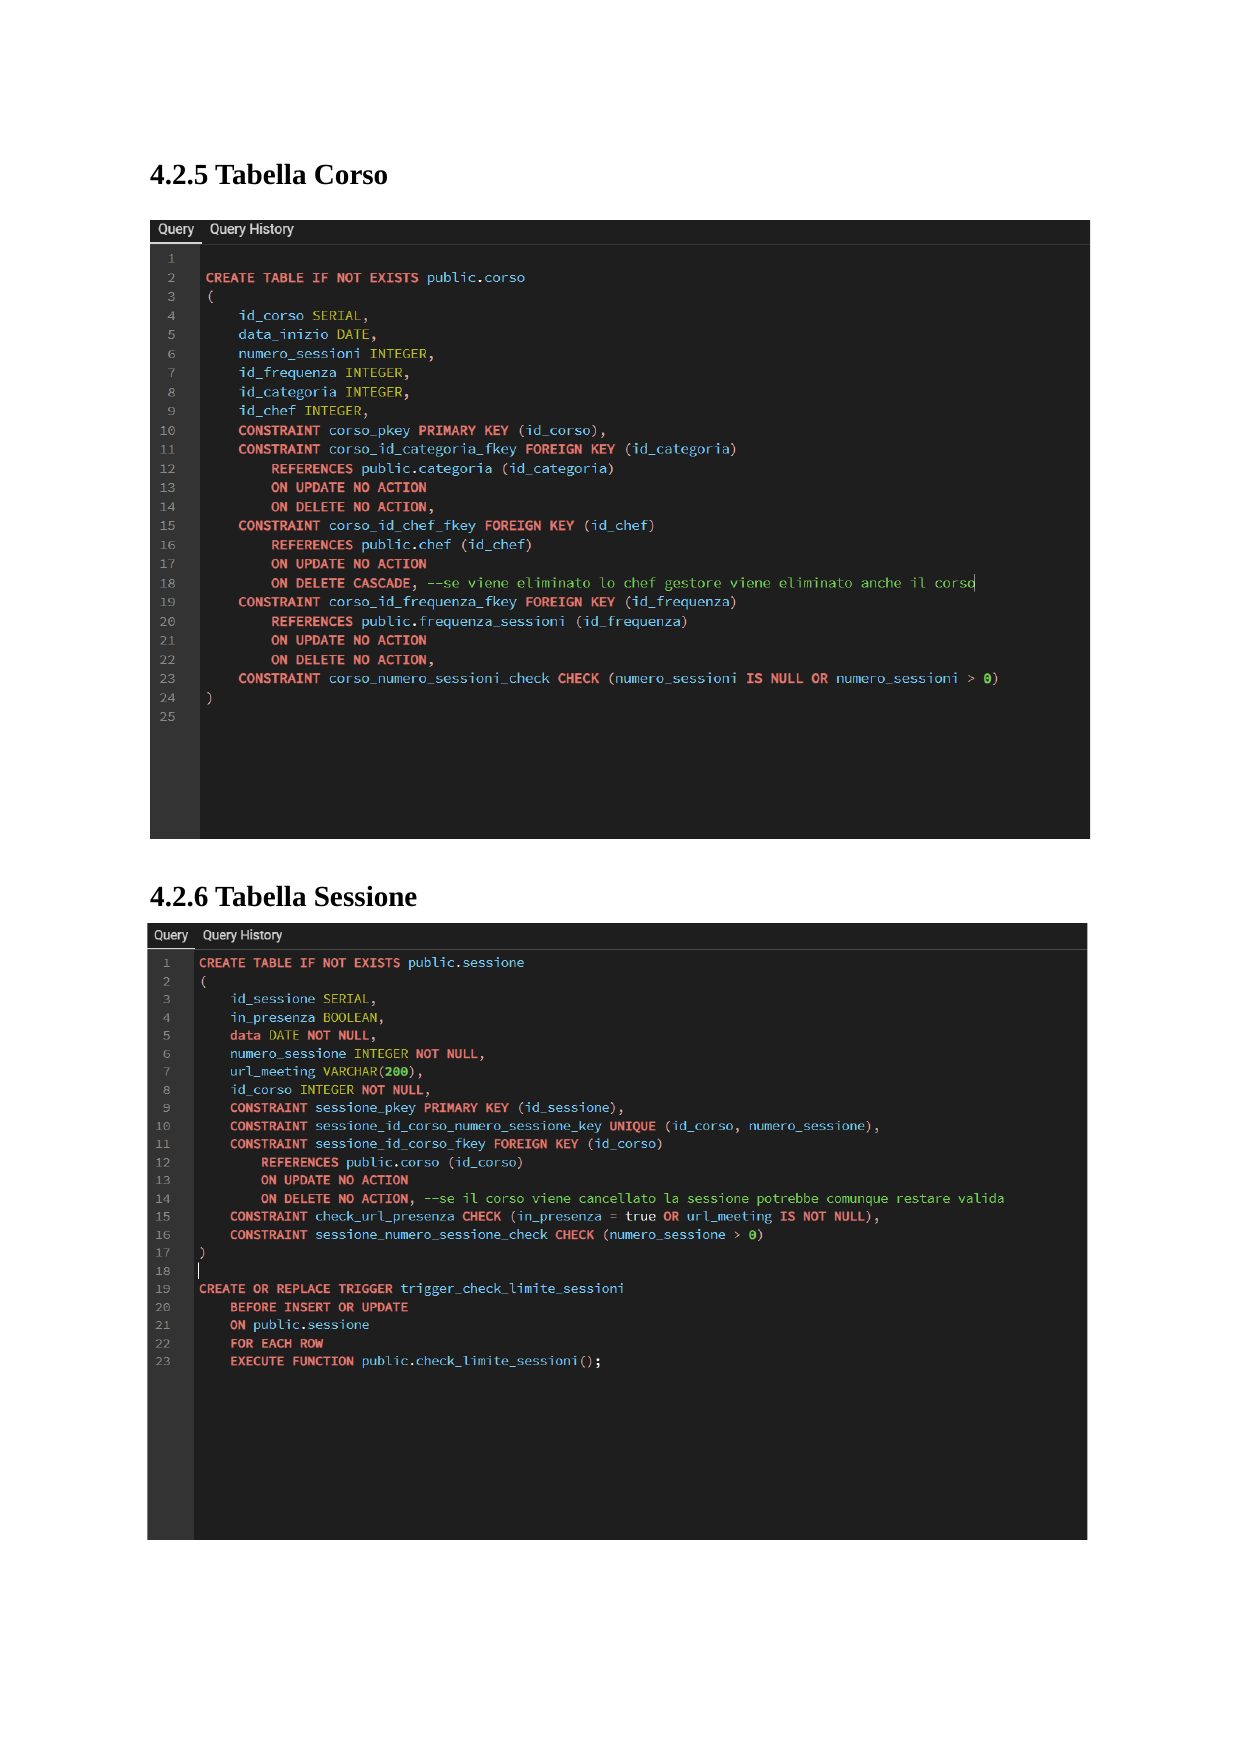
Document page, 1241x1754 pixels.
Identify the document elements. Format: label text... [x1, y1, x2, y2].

text 4.2.6 Tabella Sessione [150, 839, 1090, 913]
text 4.2.5 Tabella Corso [150, 150, 1090, 191]
picture [150, 220, 1091, 839]
picture [147, 923, 1088, 1540]
